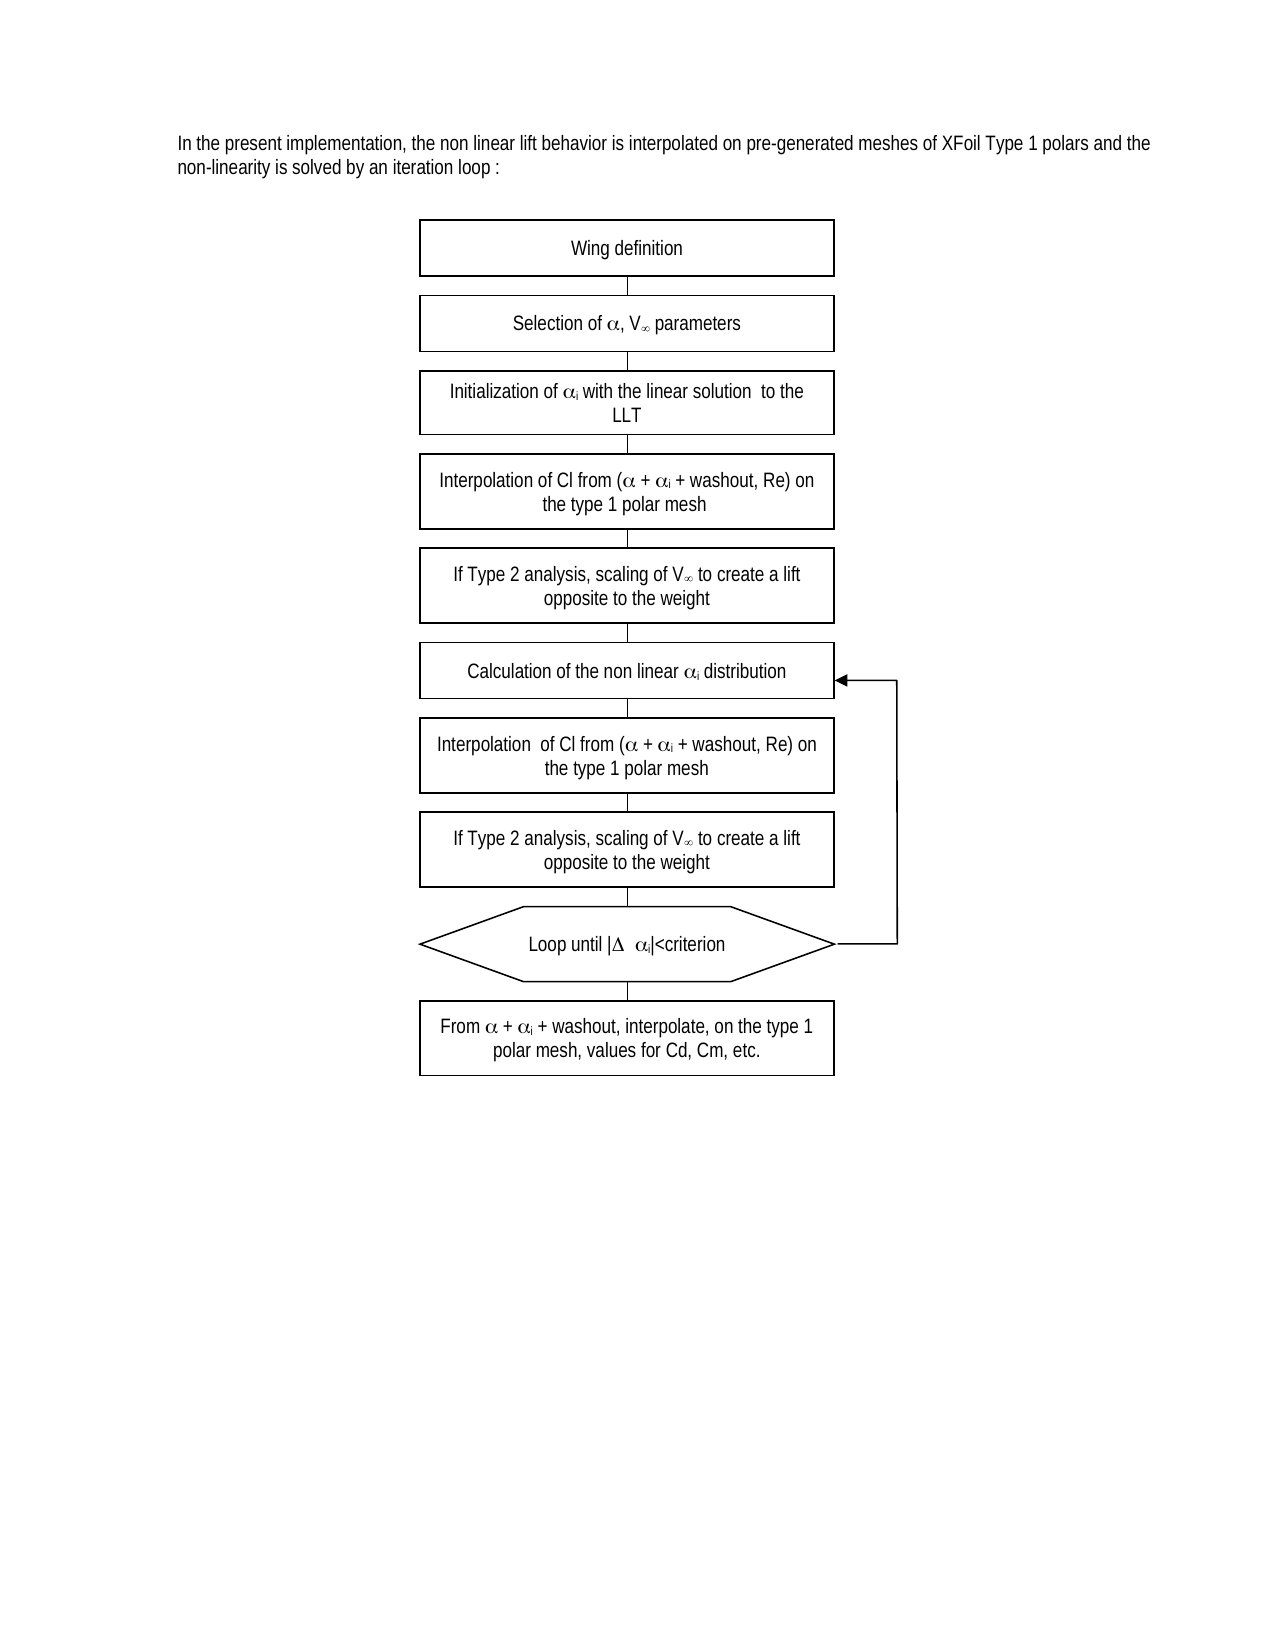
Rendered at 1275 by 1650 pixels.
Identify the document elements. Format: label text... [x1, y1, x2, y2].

text In the present implementation, the non linear lift behavior is interpolated on pre-generated meshes of XFoil Type 1 polars and the non-linearity is solved by an iteration loop : [177, 131, 1157, 179]
